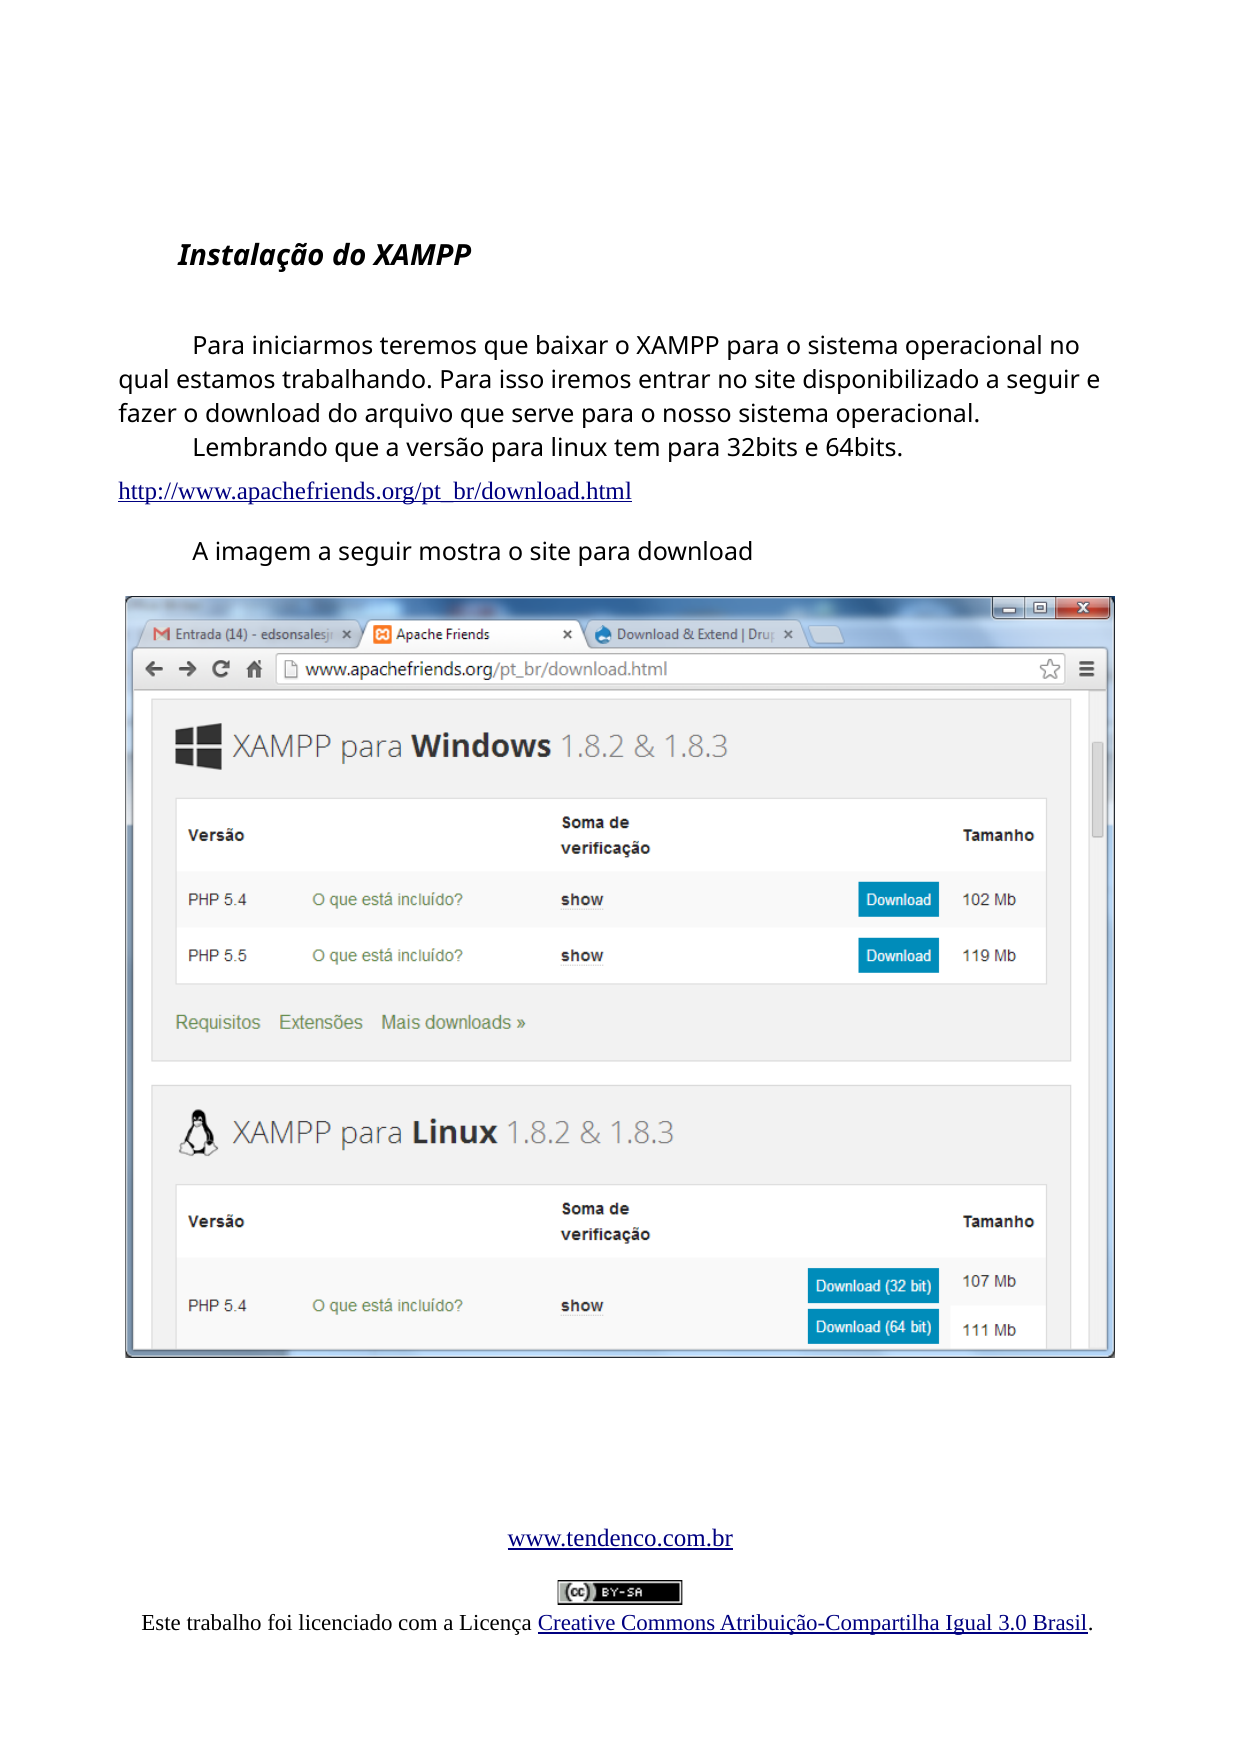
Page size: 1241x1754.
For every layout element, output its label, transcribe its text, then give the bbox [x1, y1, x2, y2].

picture [125, 596, 1115, 1358]
text http://www.apachefriends.org/pt_br/download.html [118, 476, 1122, 505]
picture [557, 1580, 683, 1605]
text Para iniciarmos teremos que baixar o XAMPP para o sistema operacional no qual estamos trabalhando. Para isso iremos entrar no site disponibilizado a seguir e fazer o download do arquivo que serve para o nosso sistema operacional. Lembrando que a versão para linux tem para 32bits e 64bits. [118, 327, 1122, 463]
subtitle Instalação do XAMPP [118, 234, 1122, 273]
text A imagem a seguir mostra o site para download [118, 533, 1122, 568]
